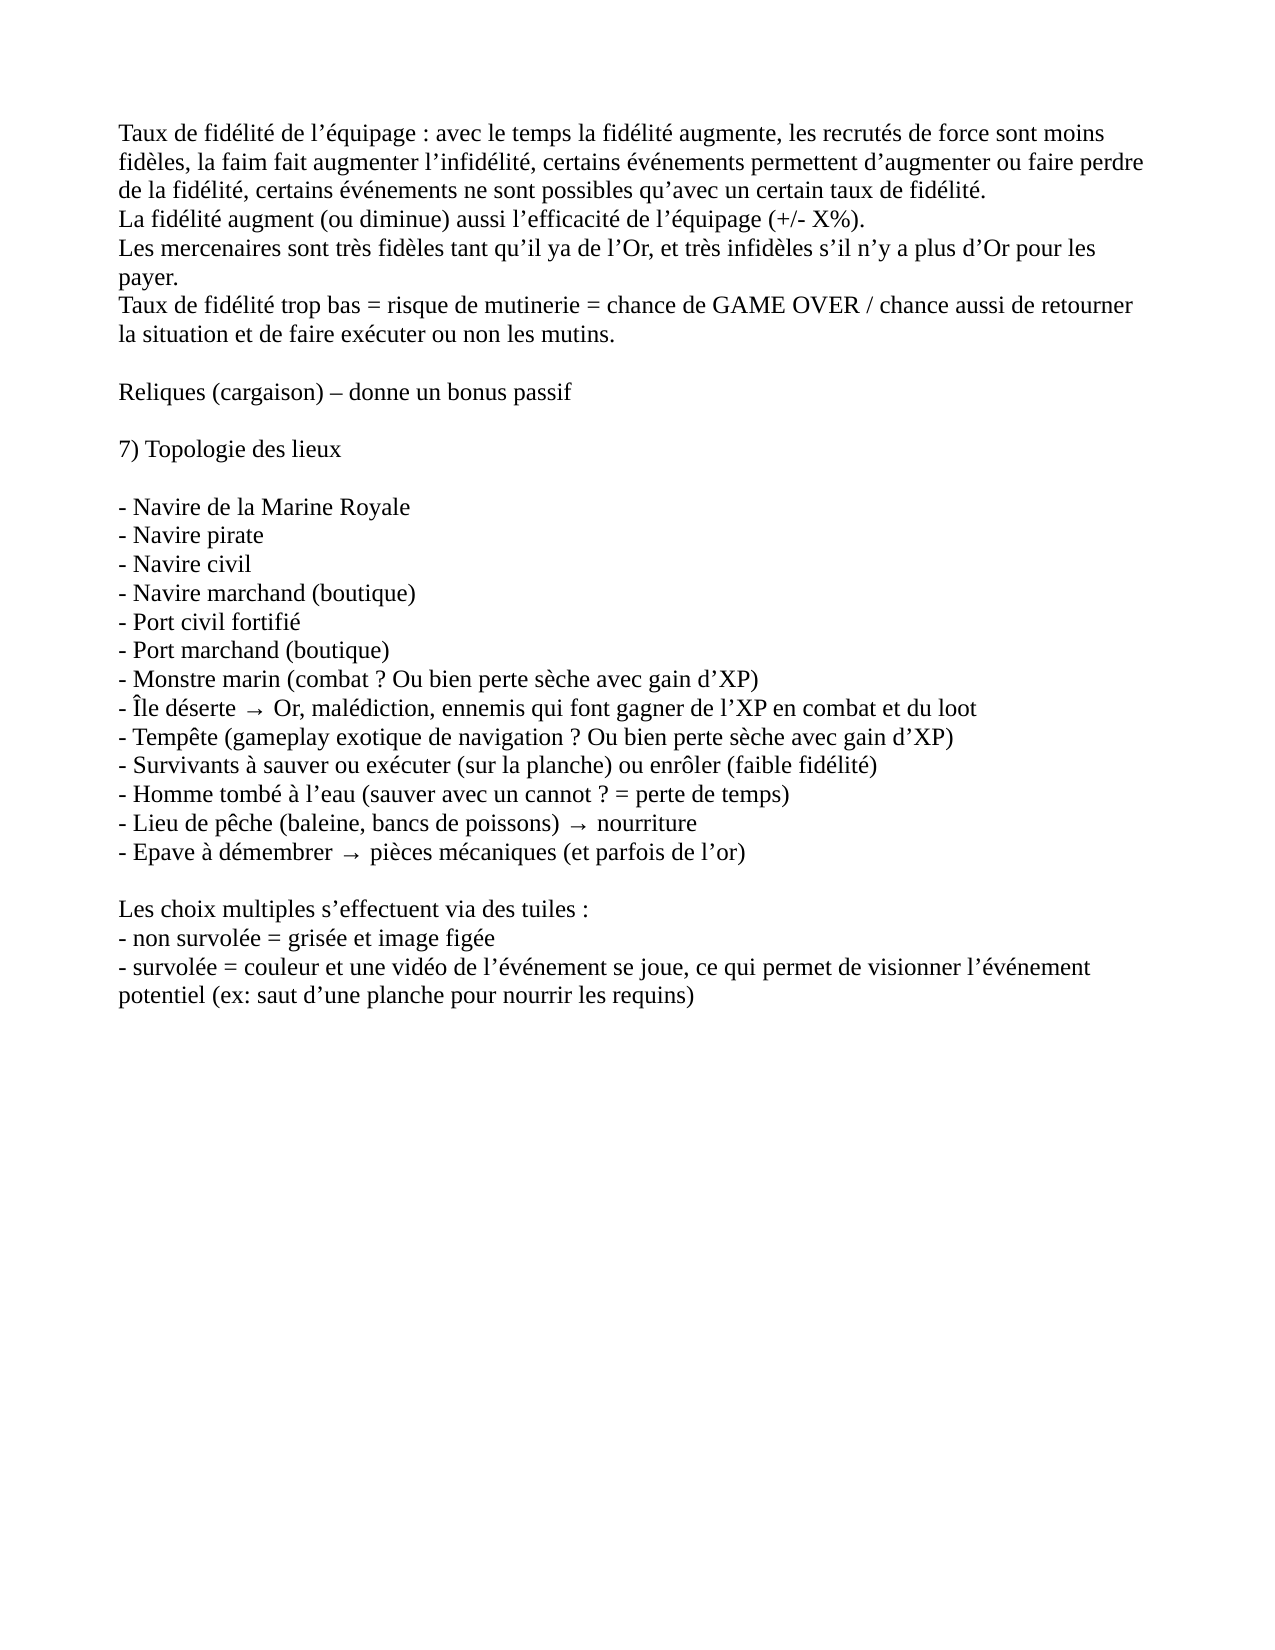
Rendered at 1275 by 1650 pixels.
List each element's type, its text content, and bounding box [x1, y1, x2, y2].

text - Port marchand (boutique) [118, 636, 1157, 664]
text - Tempête (gameplay exotique de navigation ? Ou bien perte sèche avec gain d’XP) [118, 722, 1157, 751]
text - Survivants à sauver ou exécuter (sur la planche) ou enrôler (faible fidélité) [118, 751, 1157, 779]
text - Epave à démembrer → pièces mécaniques (et parfois de l’or) [118, 837, 1157, 866]
text - Île déserte → Or, malédiction, ennemis qui font gagner de l’XP en combat et du loot [118, 693, 1157, 722]
text Les mercenaires sont très fidèles tant qu’il ya de l’Or, et très infidèles s’il n’y a plus d’Or pour les payer. [118, 233, 1157, 291]
text - Homme tombé à l’eau (sauver avec un cannot ? = perte de temps) [118, 779, 1157, 808]
text Reliques (cargaison) – donne un bonus passif [118, 377, 1157, 406]
text - Navire pirate [118, 521, 1157, 549]
text Taux de fidélité de l’équipage : avec le temps la fidélité augmente, les recrutés de force sont moins fidèles, la faim fait augmenter l’infidélité, certains événements permettent d’augmenter ou faire perdre de la fidélité, certains événements ne sont possibles qu’avec un certain taux de fidélité. [118, 118, 1157, 204]
text - Lieu de pêche (baleine, bancs de poissons) → nourriture [118, 808, 1157, 837]
text 7) Topologie des lieux [118, 434, 1157, 463]
text - survolée = couleur et une vidéo de l’événement se joue, ce qui permet de visionner l’événement potentiel (ex: saut d’une planche pour nourrir les requins) [118, 952, 1157, 1009]
text - Navire marchand (boutique) [118, 578, 1157, 607]
text Taux de fidélité trop bas = risque de mutinerie = chance de GAME OVER / chance aussi de retourner la situation et de faire exécuter ou non les mutins. [118, 291, 1157, 348]
text - Port civil fortifié [118, 607, 1157, 636]
text - Navire civil [118, 549, 1157, 578]
text - Navire de la Marine Royale [118, 492, 1157, 521]
text Les choix multiples s’effectuent via des tuiles : [118, 894, 1157, 923]
text La fidélité augment (ou diminue) aussi l’efficacité de l’équipage (+/- X%). [118, 204, 1157, 233]
text - Monstre marin (combat ? Ou bien perte sèche avec gain d’XP) [118, 664, 1157, 693]
text - non survolée = grisée et image figée [118, 923, 1157, 952]
